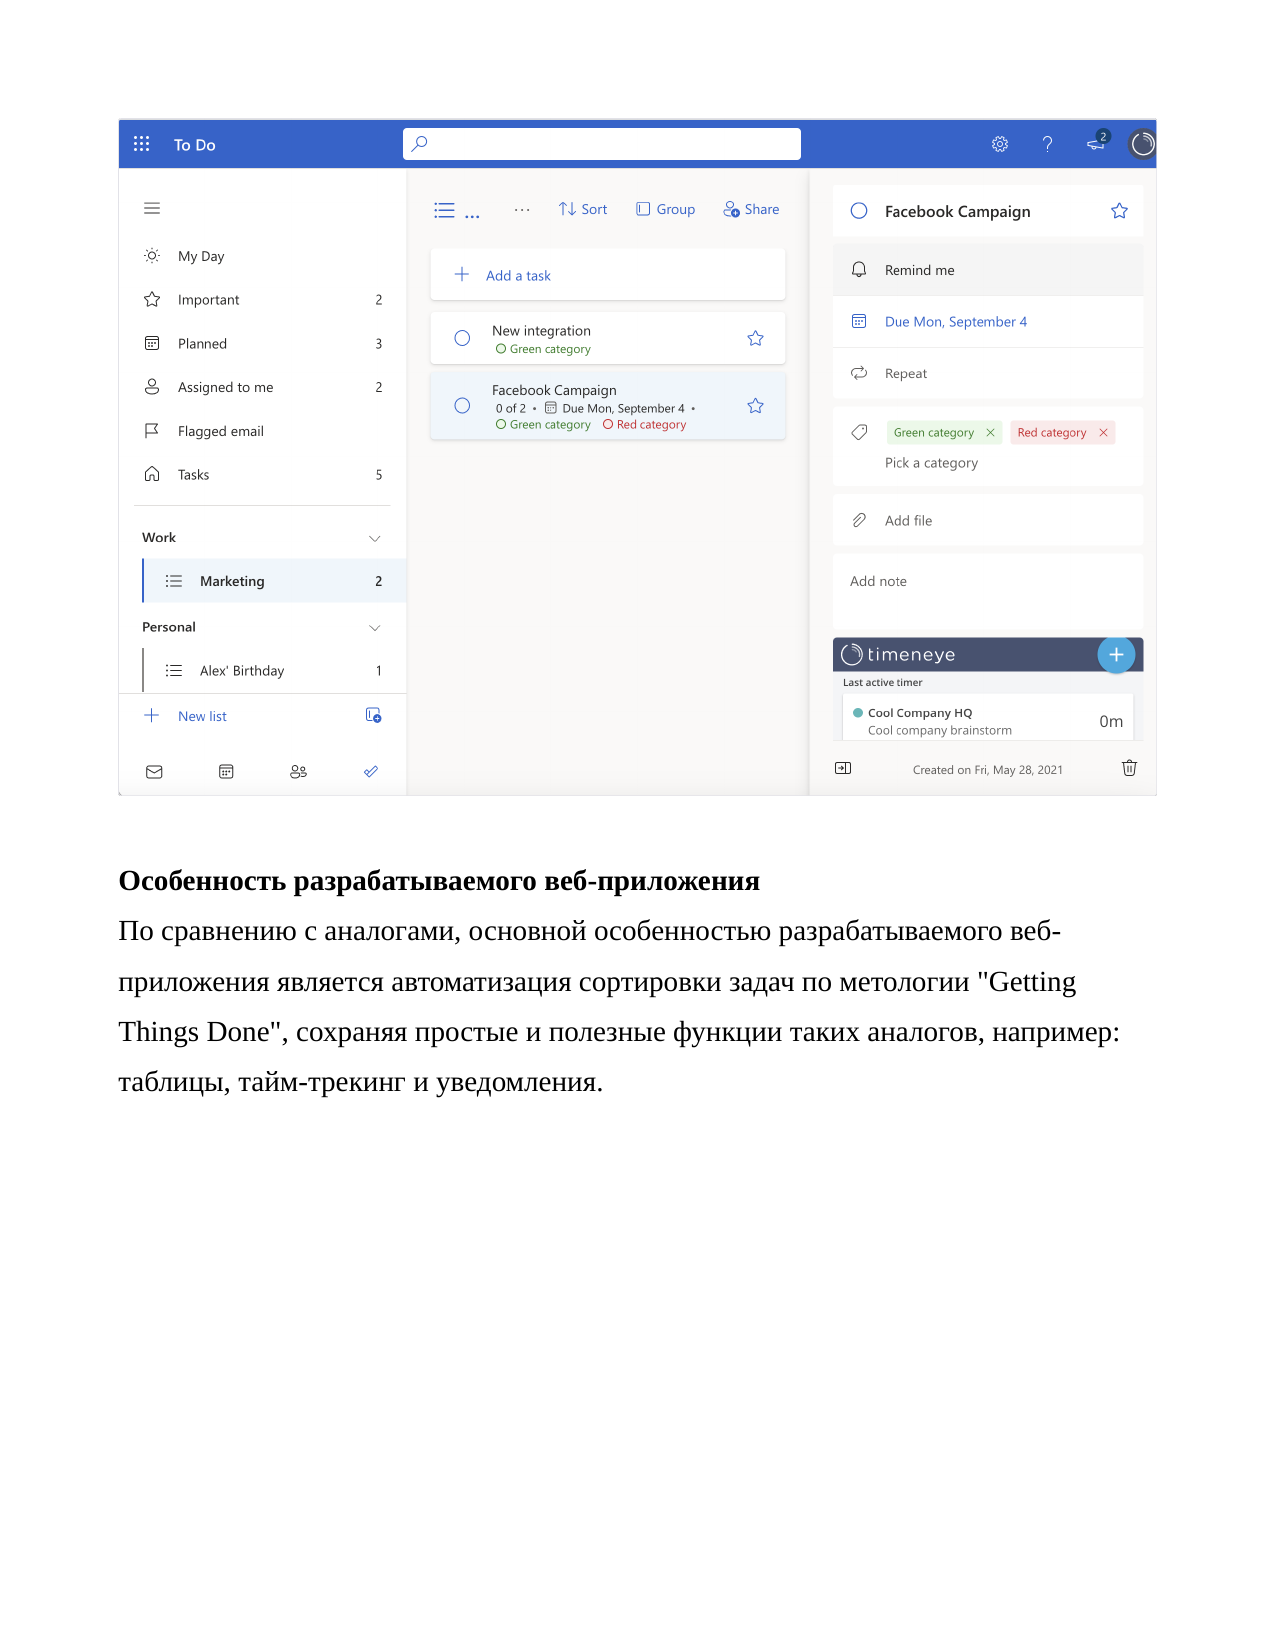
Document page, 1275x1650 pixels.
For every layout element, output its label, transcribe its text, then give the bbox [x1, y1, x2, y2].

text По сравнению с аналогами, основной особенностью разрабатываемого веб-приложения является автоматизация сортировки задач по метологии "Getting Things Done", сохраняя простые и полезные функции таких аналогов, например: таблицы, тайм-трекинг и уведомления. [118, 913, 1157, 1098]
text Особенность разрабатываемого веб-приложения [118, 863, 1157, 897]
picture [118, 118, 1157, 796]
